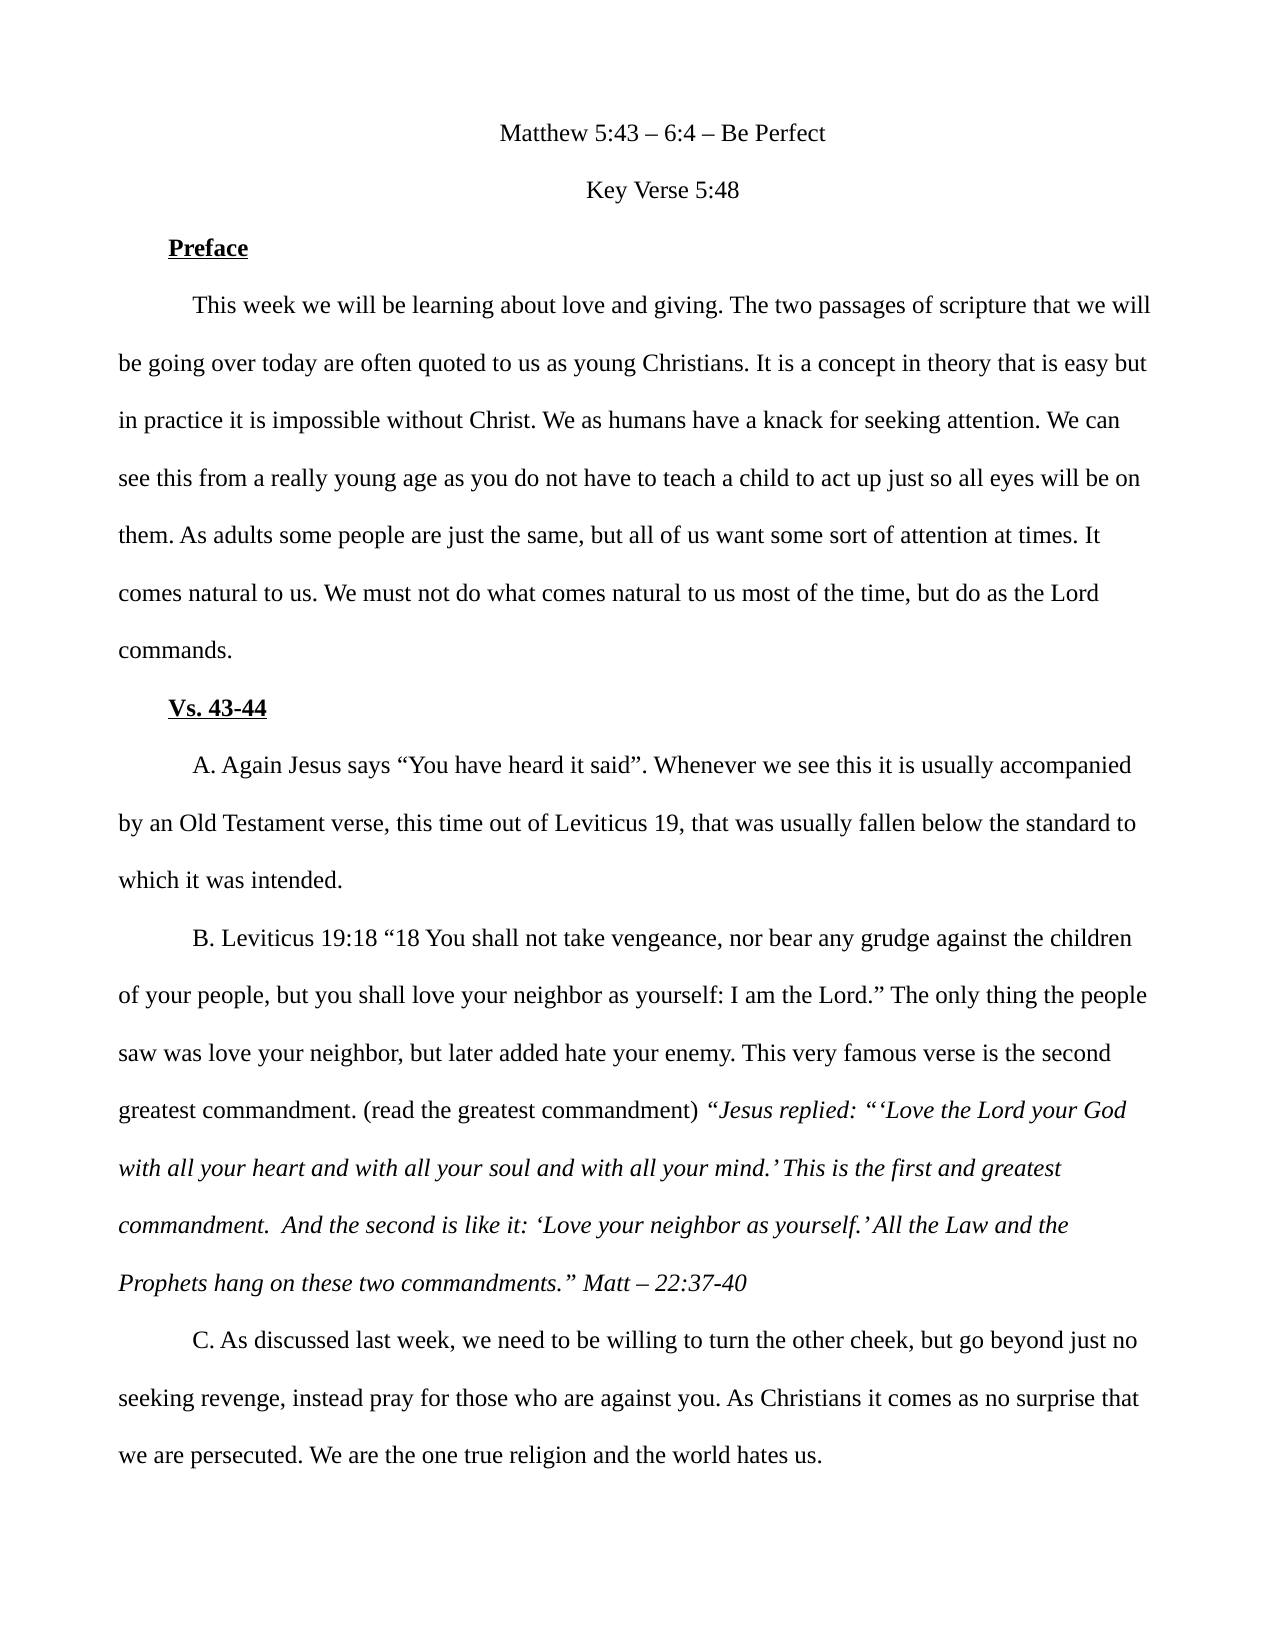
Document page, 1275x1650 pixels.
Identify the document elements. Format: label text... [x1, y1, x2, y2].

text A. Again Jesus says “You have heard it said”. Whenever we see this it is usually accompanied by an Old Testament verse, this time out of Leviticus 19, that was usually fallen below the standard to which it was intended. [118, 751, 1157, 894]
text Matthew 5:43 – 6:4 – Be Perfect [118, 118, 1157, 147]
text B. Leviticus 19:18 “18 You shall not take vengeance, nor bear any grudge against the children of your people, but you shall love your neighbor as yourself: I am the Lord.” The only thing the people saw was love your neighbor, but later added hate your enemy. This very famous verse is the second greatest commandment. (read the greatest commandment) “Jesus replied: “‘Love the Lord your God with all your heart and with all your soul and with all your mind.’ This is the first and greatest commandment. And the second is like it: ‘Love your neighbor as yourself.’ All the Law and the Prophets hang on these two commandments.” Matt – 22:37-40 [118, 923, 1157, 1297]
text Vs. 43-44 [118, 693, 1157, 722]
text Preface [118, 233, 1157, 262]
text C. As discussed last week, we need to be willing to turn the other cheek, but go beyond just no seeking revenge, instead pray for those who are against you. As Christians it comes as no surprise that we are persecuted. We are the one true religion and the world hates us. [118, 1326, 1157, 1469]
text Key Verse 5:48 [118, 176, 1157, 204]
text This week we will be learning about love and giving. The two passages of scripture that we will be going over today are often quoted to us as young Christians. It is a concept in theory that is easy but in practice it is impossible without Christ. We as humans have a knack for seeking attention. We can see this from a really young age as you do not have to teach a child to act up just so all eyes will be on them. As adults some people are just the same, but all of us want some sort of attention at times. It comes natural to us. We must not do what comes natural to us most of the time, but do as the Lord commands. [118, 291, 1157, 664]
